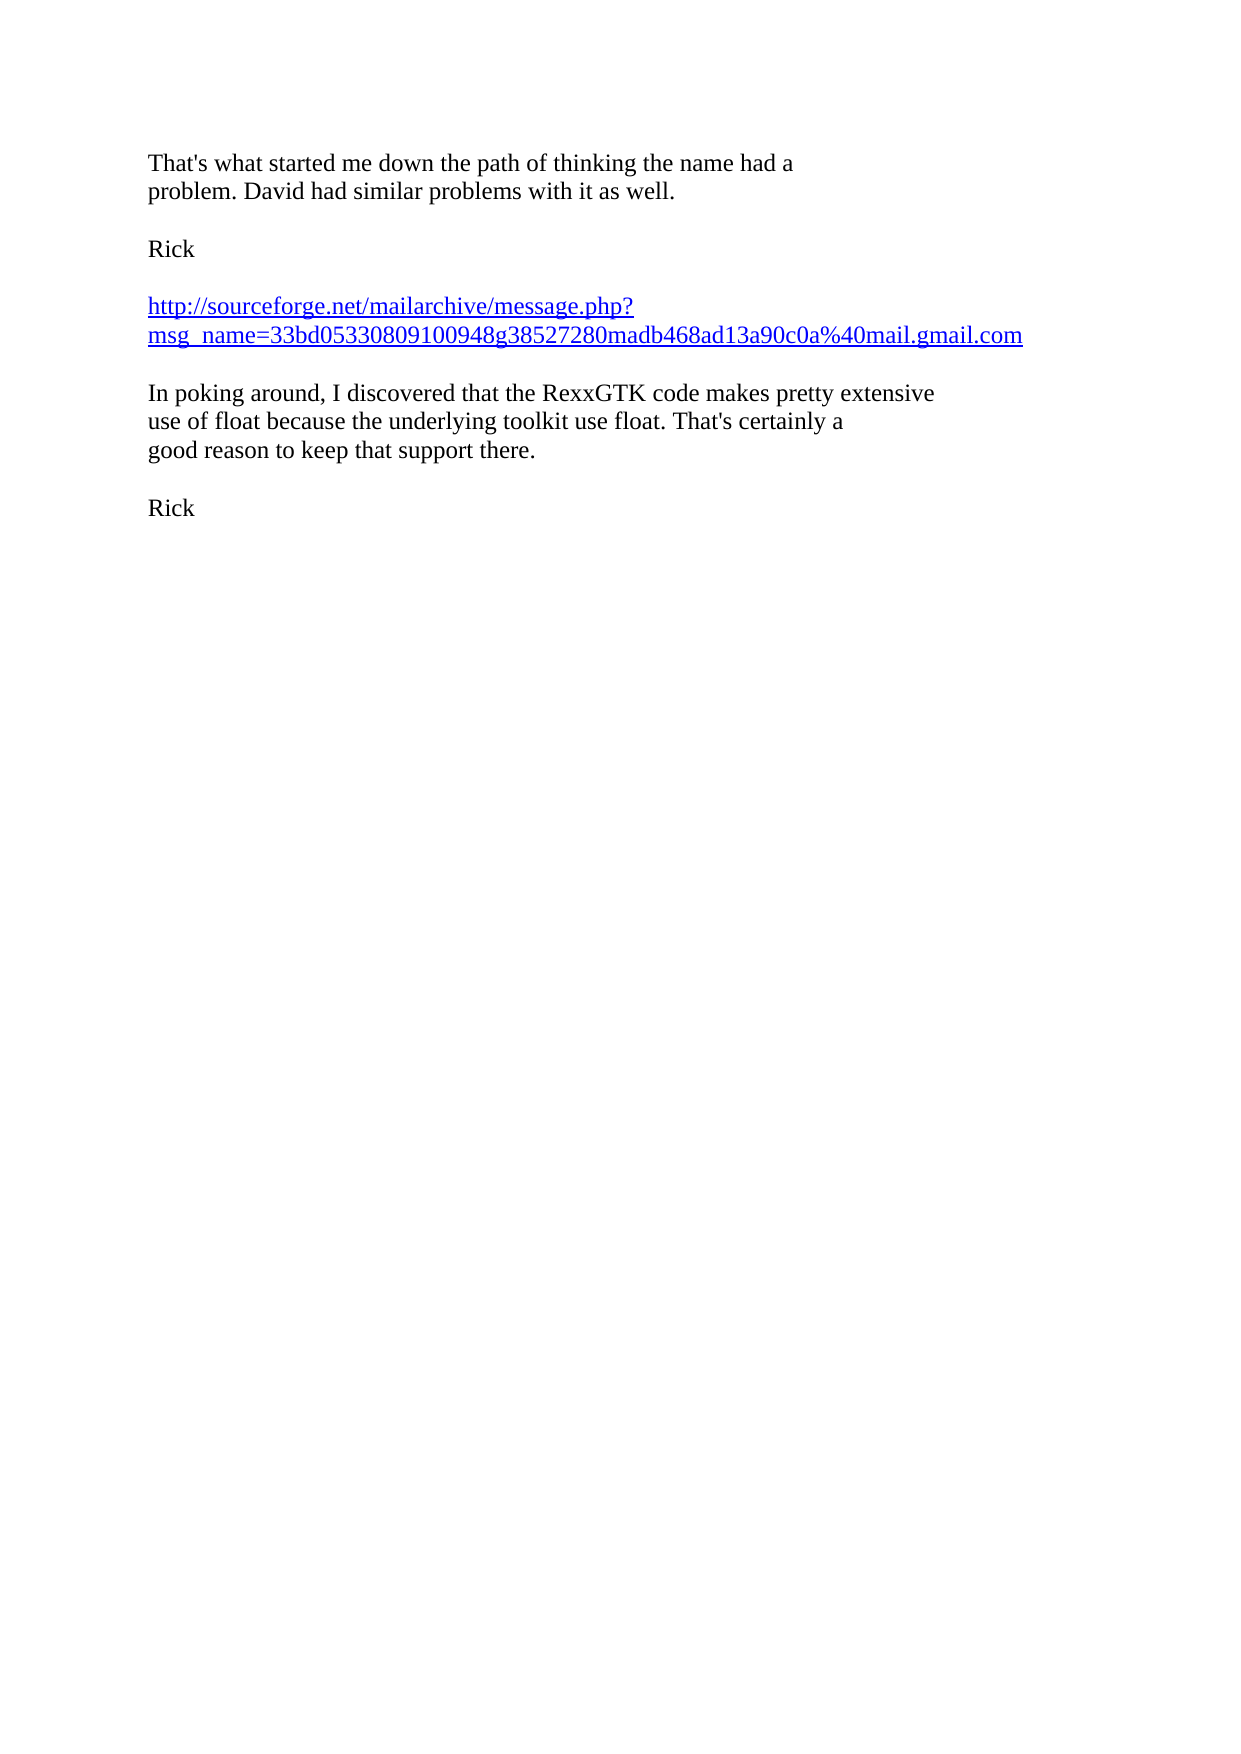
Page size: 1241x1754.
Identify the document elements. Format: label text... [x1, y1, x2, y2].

text That's what started me down the path of thinking the name had a problem. David had similar problems with it as well. Rick [148, 148, 1093, 263]
text In poking around, I discovered that the RexxGTK code makes pretty extensive use of float because the underlying toolkit use float. That's certainly a good reason to keep that support there. Rick [148, 378, 1093, 521]
text http://sourceforge.net/mailarchive/message.php?msg_name=33bd05330809100948g38527280madb468ad13a90c0a%40mail.gmail.com [148, 291, 1093, 349]
